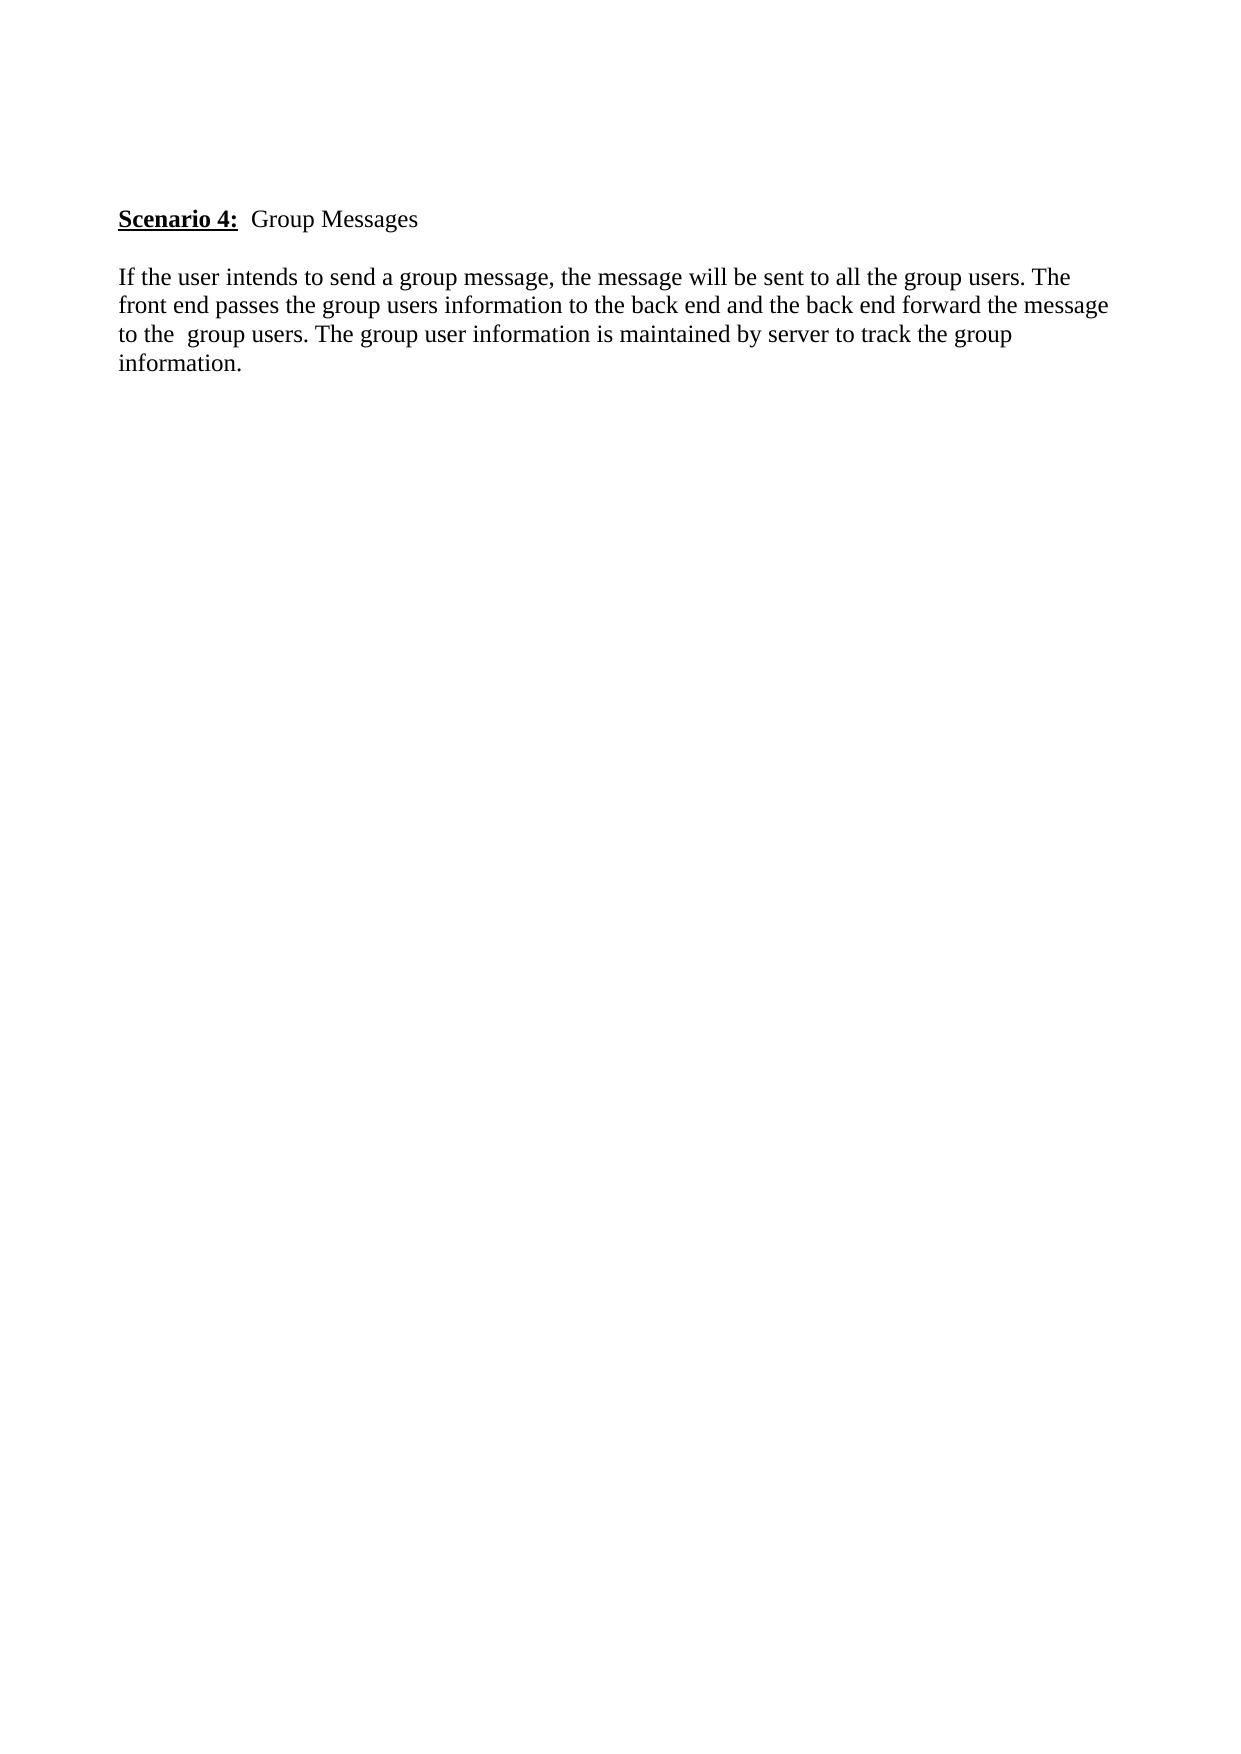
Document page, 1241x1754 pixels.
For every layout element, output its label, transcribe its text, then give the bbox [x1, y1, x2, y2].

text Scenario 4: Group Messages [118, 204, 1122, 233]
text If the user intends to send a group message, the message will be sent to all the group users. The front end passes the group users information to the back end and the back end forward the message to the group users. The group user information is maintained by server to track the group information. [118, 262, 1122, 377]
